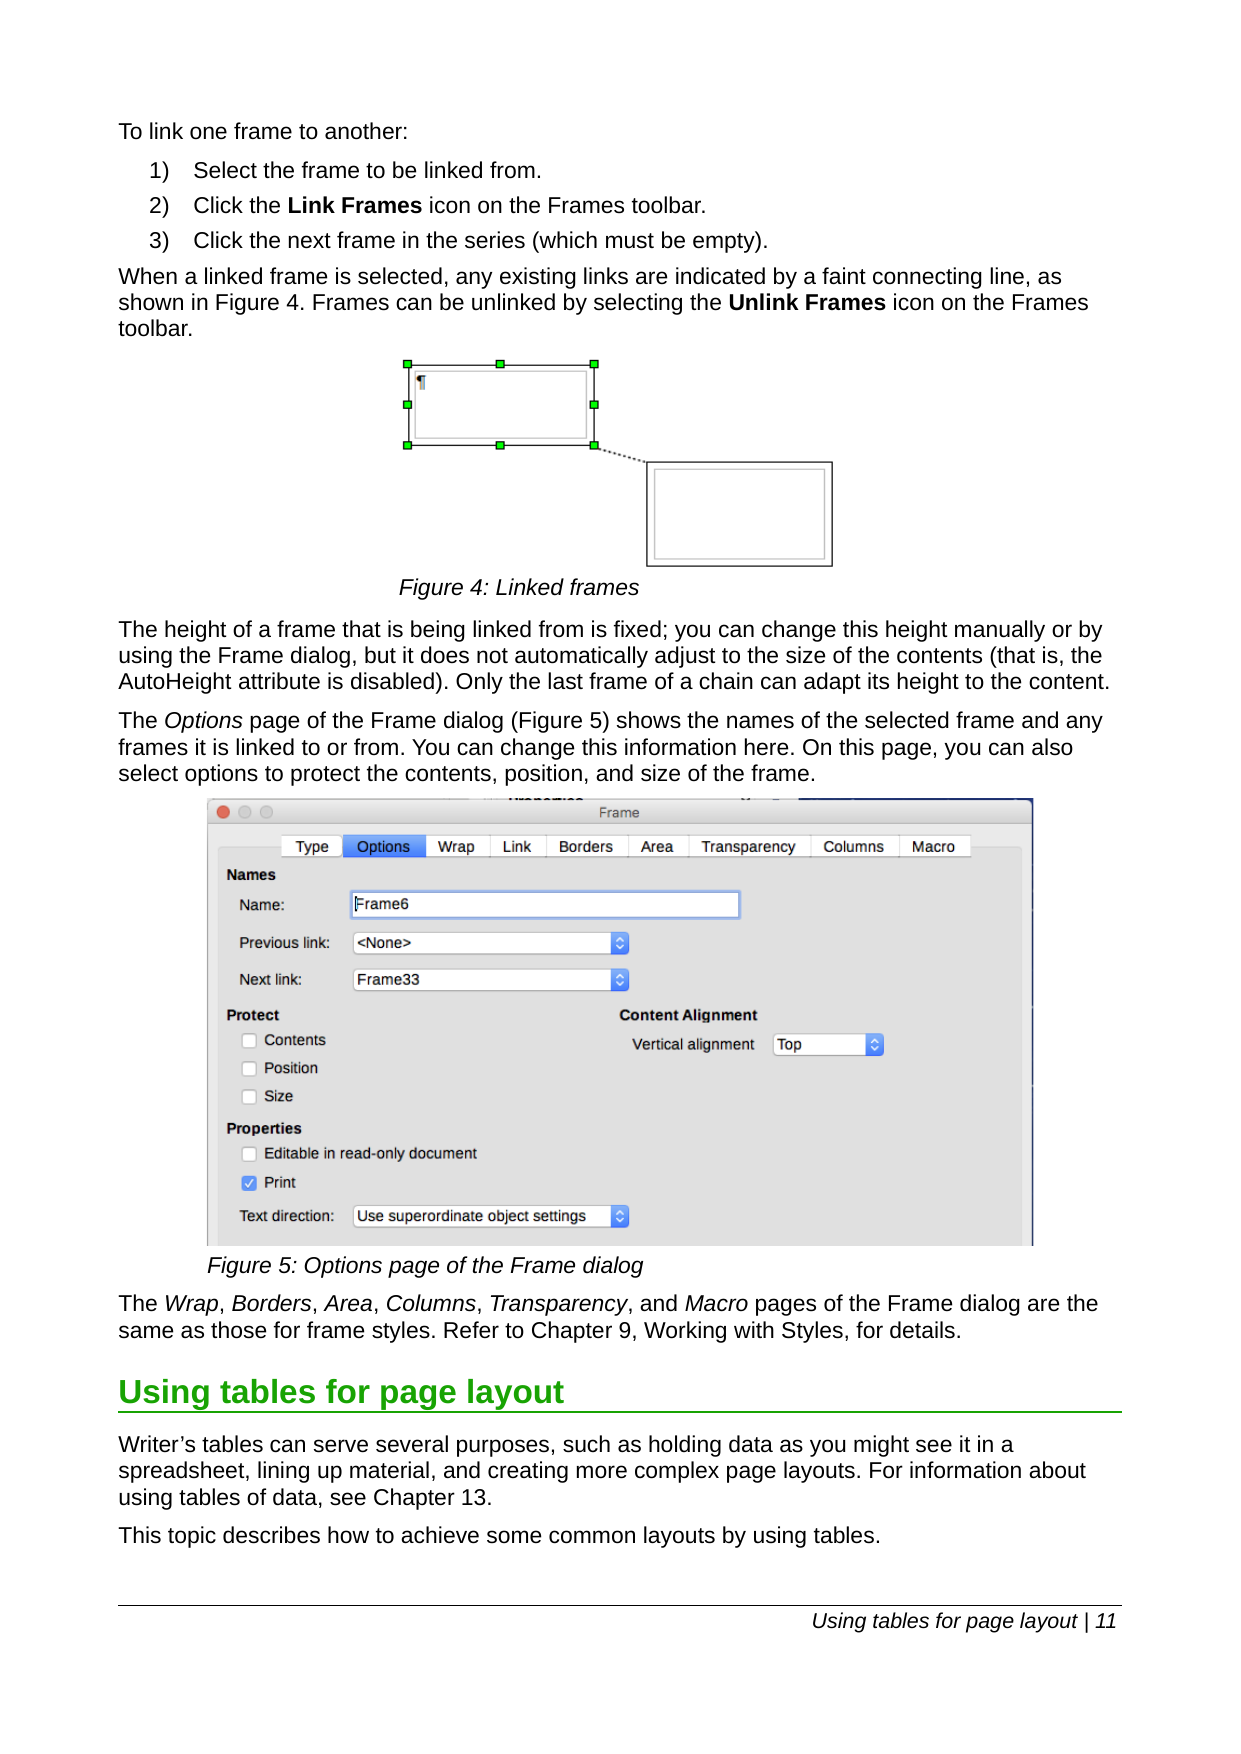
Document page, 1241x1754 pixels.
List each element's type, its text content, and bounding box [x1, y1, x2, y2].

text The Wrap, Borders, Area, Columns, Transparency, and Macro pages of the Frame dialog are the same as those for frame styles. Refer to Chapter 9, Working with Styles, for details. [118, 1290, 1122, 1343]
text The height of a frame that is being linked from is fixed; you can change this height manually or by using the Frame dialog, but it does not automatically adjust to the size of the contents (that is, the AutoHeight attribute is disabled). Only the last frame of a chain can adapt its height to the content. [118, 616, 1122, 695]
subtitle Using tables for page layout [118, 1372, 1122, 1411]
list Click the next frame in the series (which must be empty). [169, 227, 1122, 254]
picture [398, 354, 842, 574]
picture [206, 798, 1034, 1246]
text Figure 4: Linked frames [399, 574, 842, 600]
list To link one frame to another: [118, 118, 1122, 144]
text This topic describes how to achieve some common layouts by using tables. [118, 1522, 1122, 1549]
text Writer’s tables can serve several purposes, such as holding data as you might see it in a spreadsheet, lining up material, and creating more complex page layouts. For information about using tables of data, see Chapter 13. [118, 1431, 1122, 1510]
list Click the Link Frames icon on the Frames toolbar. [169, 192, 1122, 218]
list Select the frame to be linked from. [169, 157, 1122, 183]
text Figure 5: Options page of the Frame dialog [207, 1252, 1033, 1278]
text The Options page of the Frame dialog (Figure 5) shows the names of the selected frame and any frames it is linked to or from. You can change this information here. On this page, you can also select options to protect the contents, position, and size of the frame. [118, 707, 1122, 786]
text When a linked frame is selected, any existing links are indicated by a faint connecting line, as shown in Figure 4. Frames can be unlinked by selecting the Unlink Frames icon on the Frames toolbar. [118, 263, 1122, 342]
